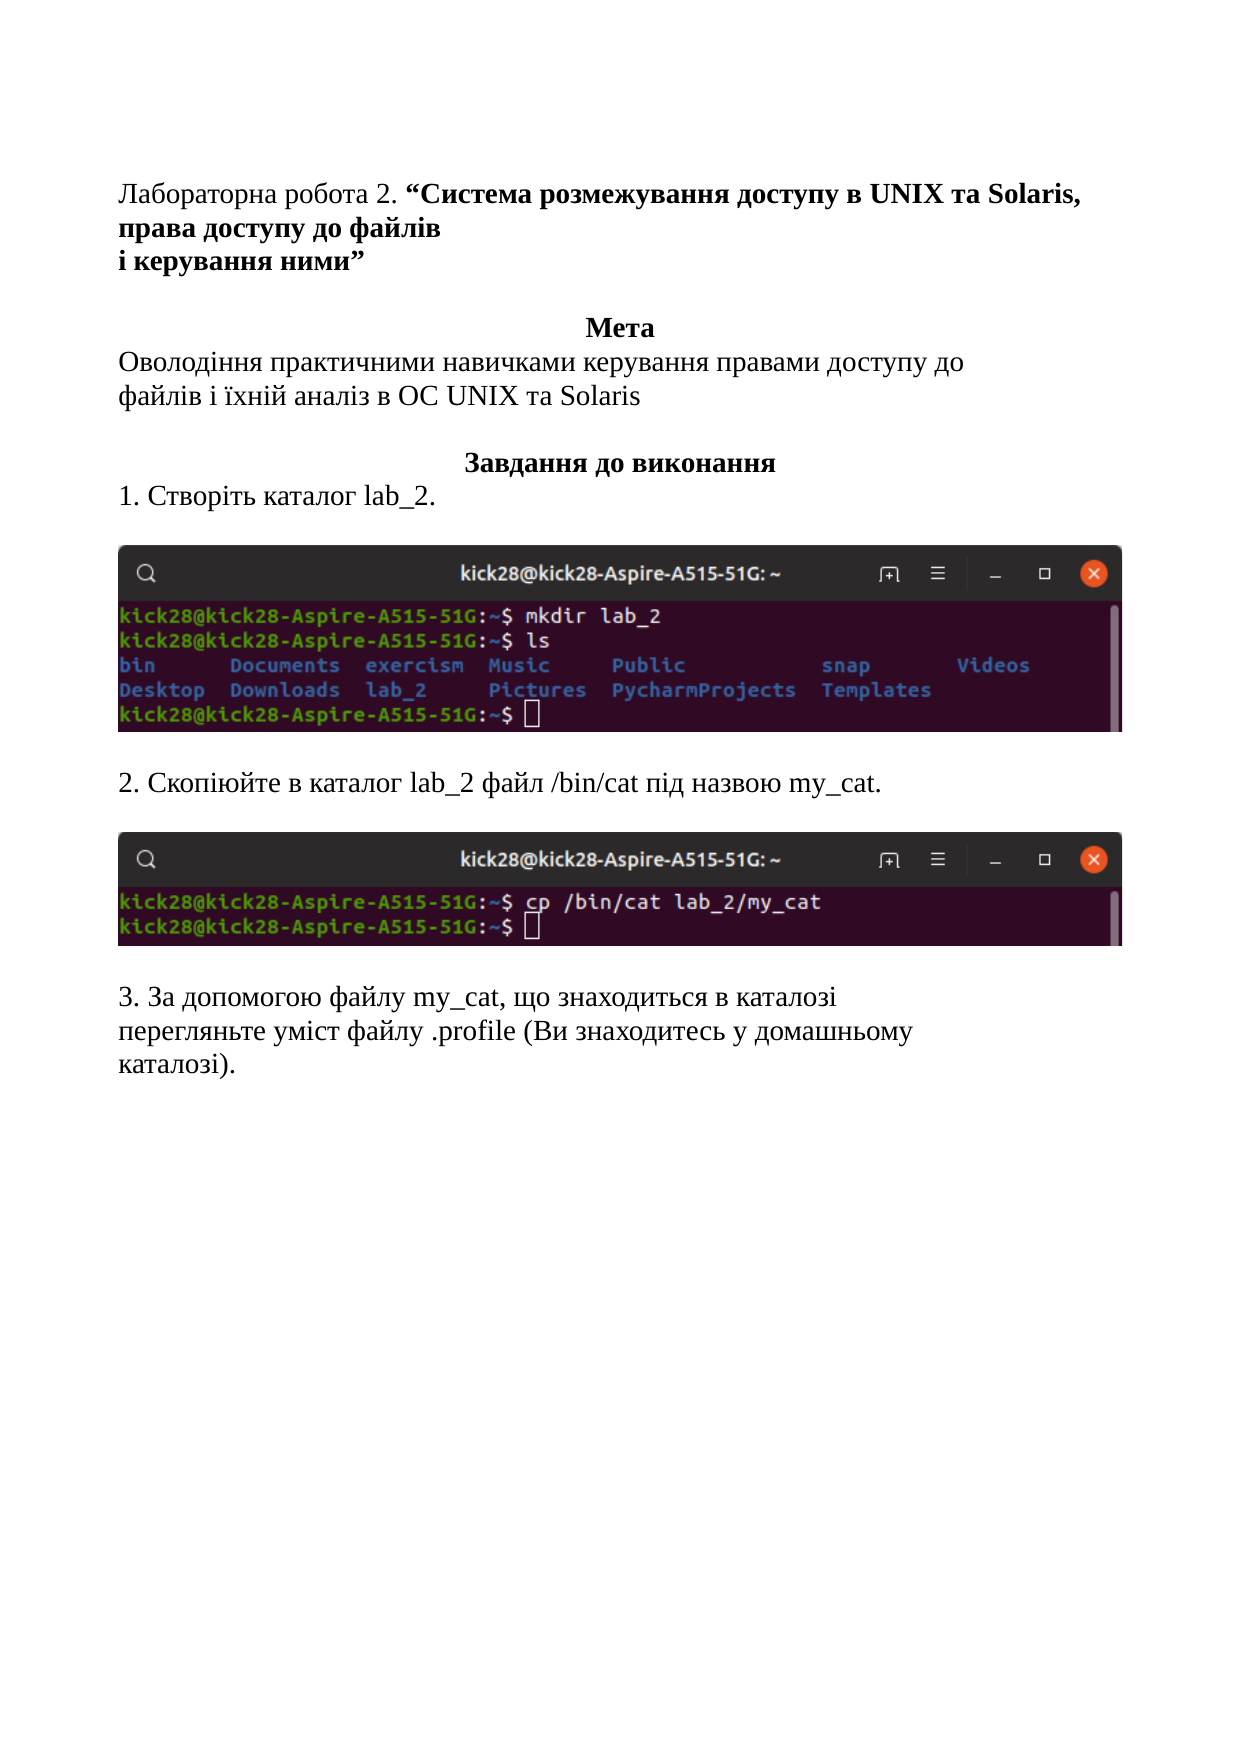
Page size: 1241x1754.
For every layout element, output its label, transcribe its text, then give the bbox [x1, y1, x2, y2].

text Завдання до виконання [118, 445, 1122, 478]
text каталозі). [118, 1046, 1122, 1080]
picture [118, 832, 1123, 946]
text 1. Створіть каталог lab_2. [118, 478, 1122, 512]
text файлів і їхній аналіз в ОС UNIX та Solaris [118, 378, 1122, 411]
text Мета [118, 311, 1122, 344]
text і керування ними” [118, 243, 1122, 277]
picture [118, 545, 1123, 732]
text Оволодіння практичними навичками керування правами доступу до [118, 344, 1122, 378]
text перегляньте уміст файлу .profile (Ви знаходитесь у домашньому [118, 1013, 1122, 1046]
text 2. Скопіюйте в каталог lab_2 файл /bin/cat під назвою my_cat. [118, 765, 1122, 798]
text Лабораторна робота 2. “Система розмежування доступу в UNIX та Solaris, права доступу до файлів [118, 176, 1122, 243]
text 3. За допомогою файлу my_cat, що знаходиться в каталозі [118, 979, 1122, 1013]
